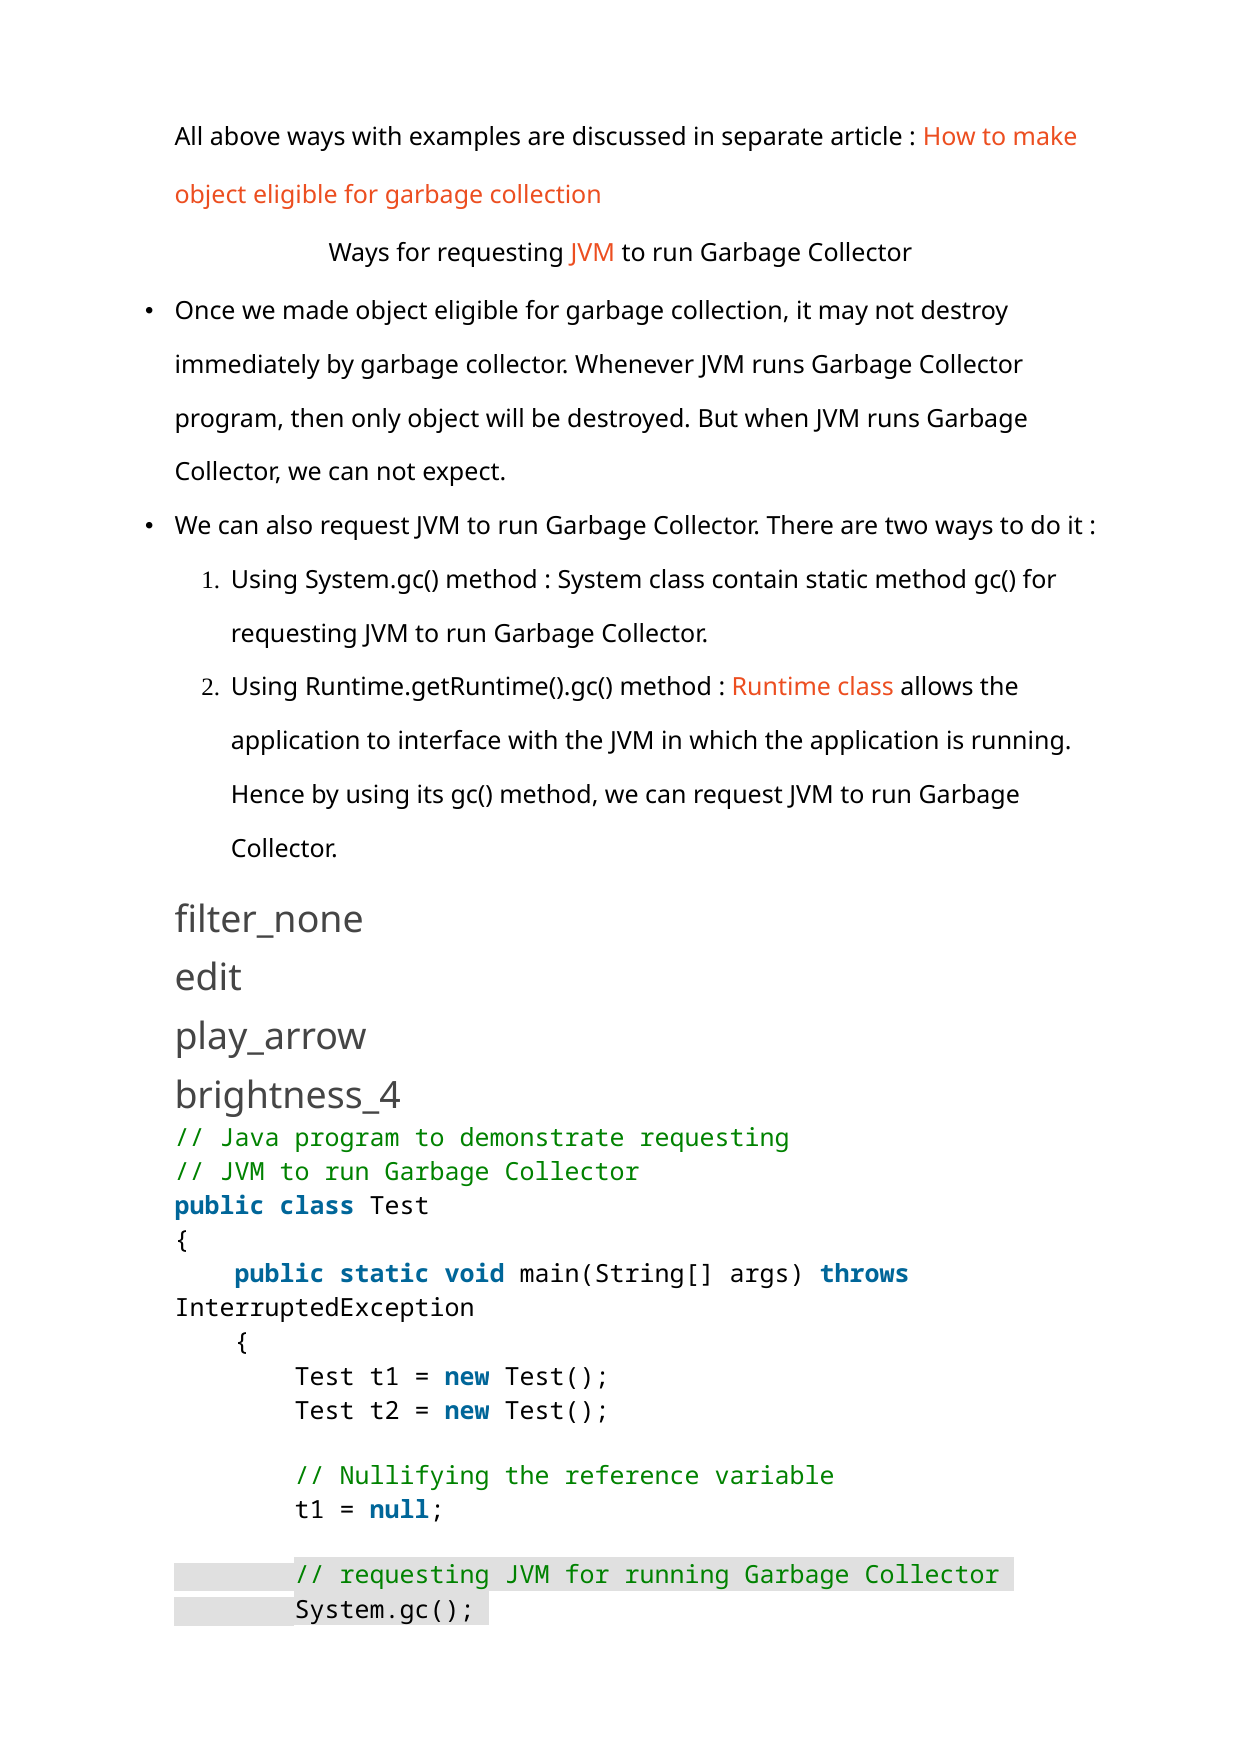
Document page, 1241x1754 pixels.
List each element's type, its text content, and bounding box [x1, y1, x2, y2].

list All above ways with examples are discussed in separate article : How to make object eligible for garbage collection [174, 118, 1122, 210]
text Ways for requesting JVM to run Garbage Collector [118, 234, 1122, 269]
list filter_none [174, 892, 1122, 943]
table_header // Java program to demonstrate requesting // JVM to run Garbage Collector public class Test { public static void main(String[] args) throws InterruptedException { Test t1 = new Test(); Test t2 = new Test(); // Nullifying the reference variable t1 = null; // requesting JVM for running Garbage Collector System.gc(); [174, 1120, 1106, 1626]
list edit [174, 951, 1122, 1002]
list Using System.gc() method : System class contain static method gc() for requesting JVM to run Garbage Collector. [231, 562, 1122, 649]
list brightness_4 [174, 1068, 1122, 1119]
list Using Runtime.getRuntime().gc() method : Runtime class allows the application to interface with the JVM in which the application is running. Hence by using its gc() method, we can request JVM to run Garbage Collector. [231, 669, 1122, 864]
list We can also request JVM to run Garbage Collector. There are two ways to do it : [174, 508, 1122, 542]
list play_arrow [174, 1009, 1122, 1061]
list Once we made object eligible for garbage collection, it may not destroy immediately by garbage collector. Whenever JVM runs Garbage Collector program, then only object will be destroyed. But when JVM runs Garbage Collector, we can not expect. [174, 293, 1122, 488]
